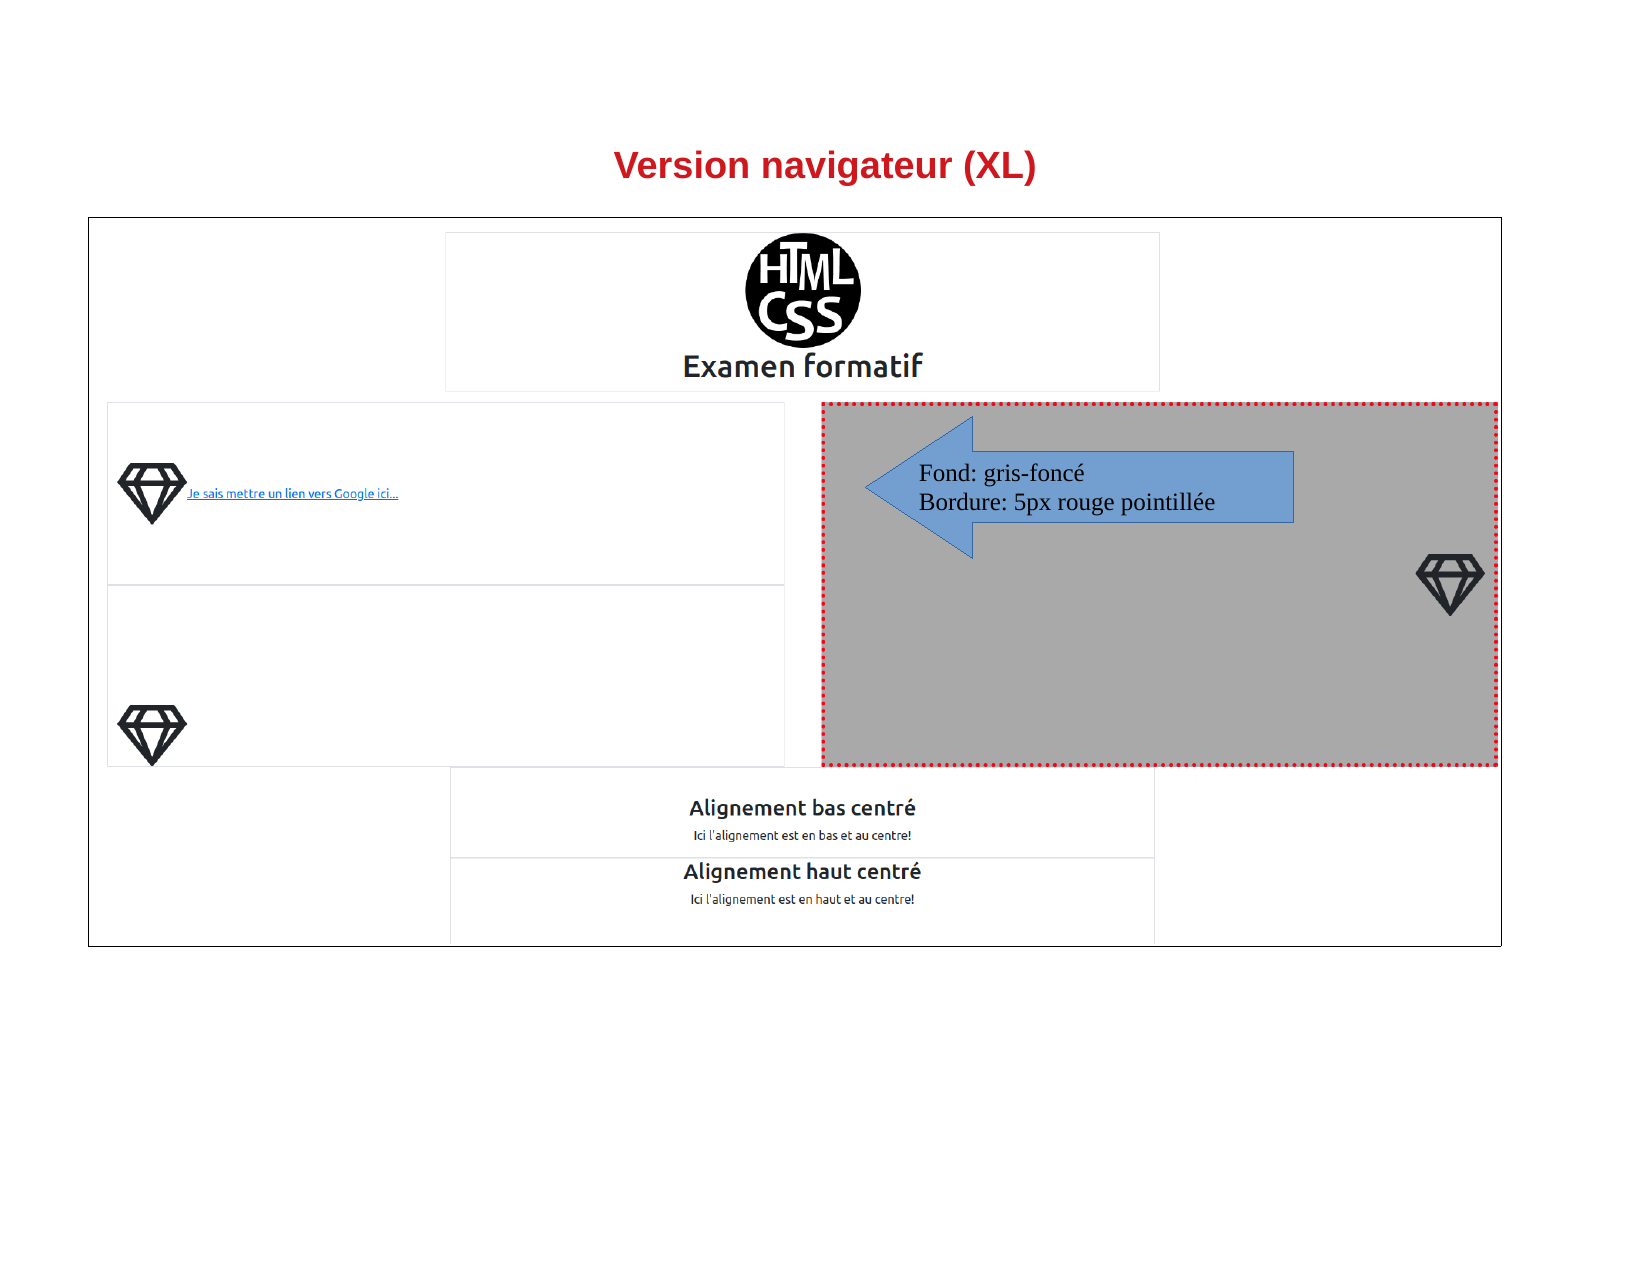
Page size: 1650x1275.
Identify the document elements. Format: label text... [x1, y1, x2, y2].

subtitle Version navigateur (XL) [118, 143, 1532, 187]
picture [90, 220, 1499, 944]
